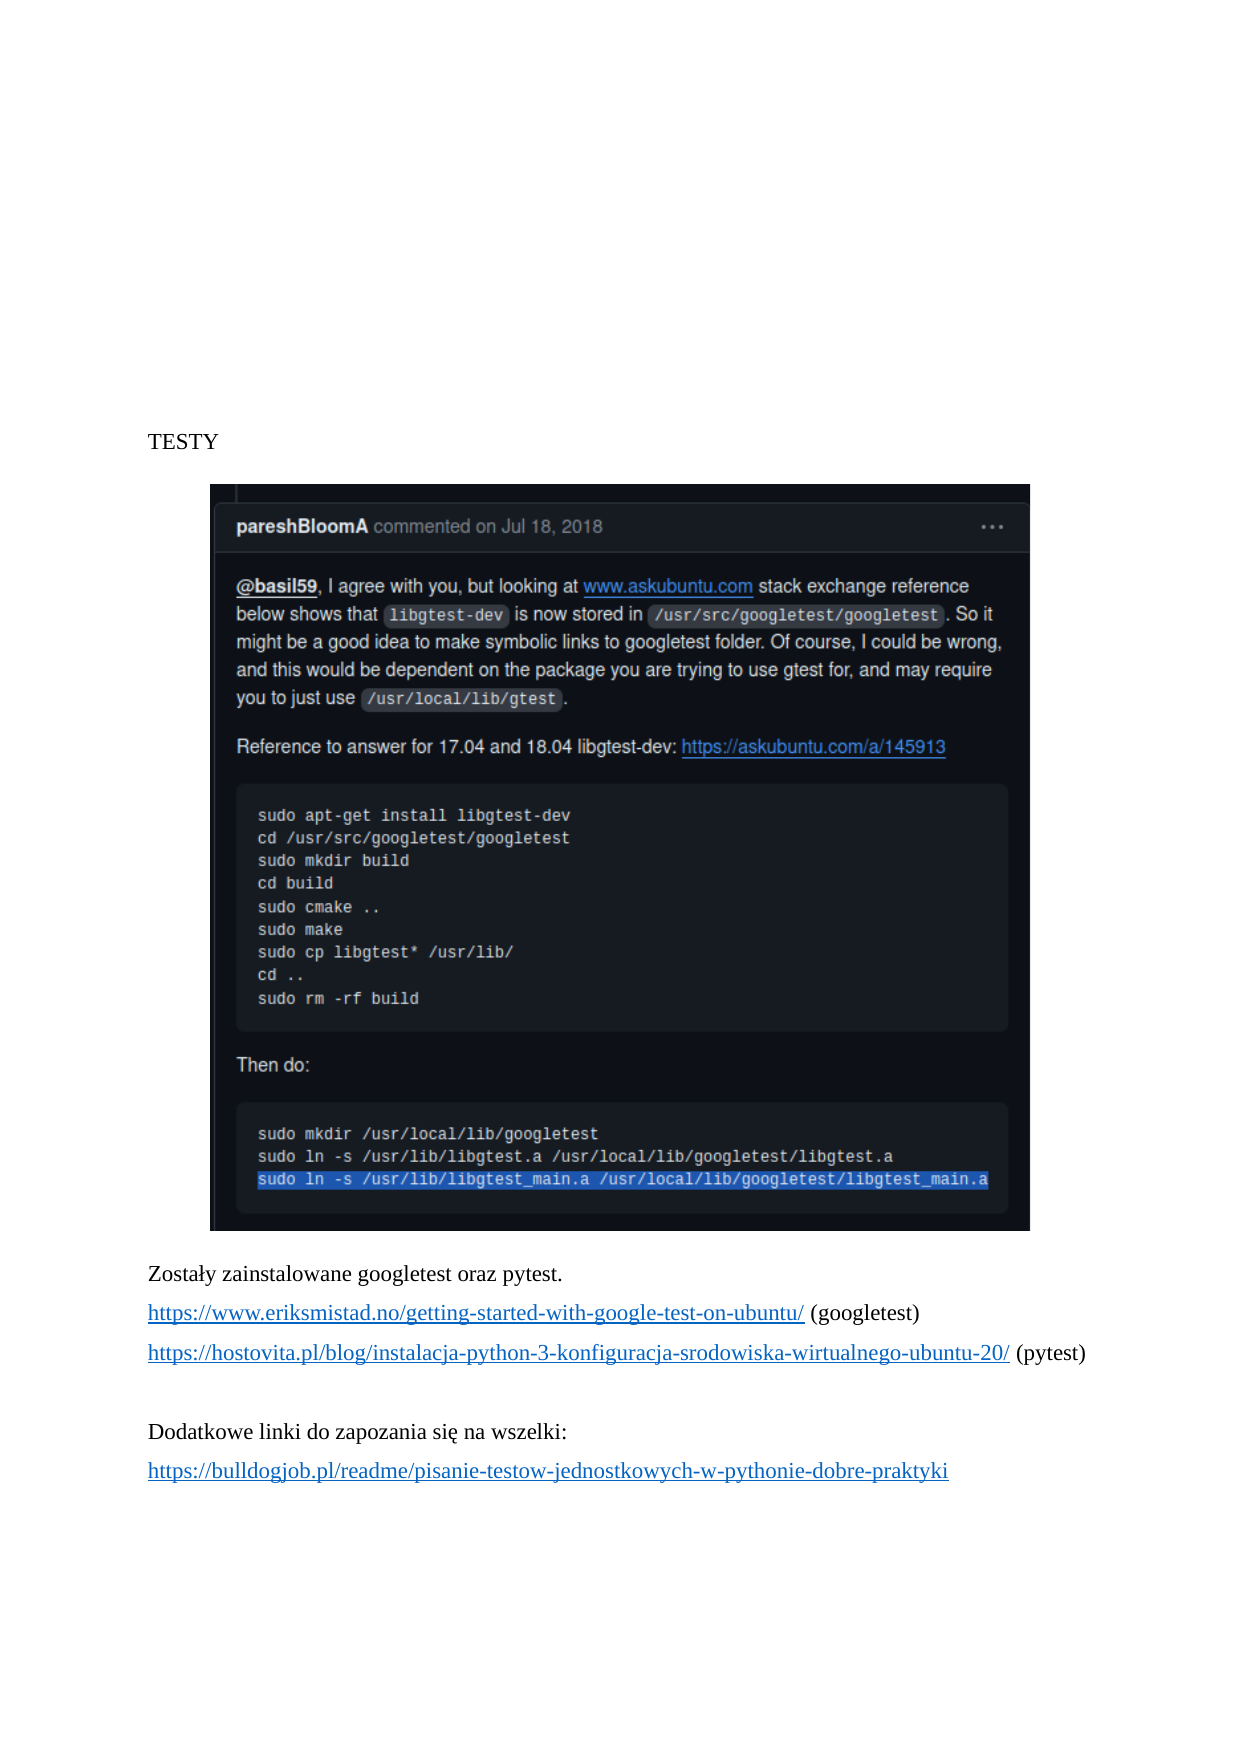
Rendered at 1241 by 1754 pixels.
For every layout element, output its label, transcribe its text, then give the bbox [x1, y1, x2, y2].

picture [210, 484, 1030, 1231]
text TESTY [148, 428, 1093, 455]
text Zostały zainstalowane googletest oraz pytest. https://www.eriksmistad.no/getting-started-with-google-test-on-ubuntu/ (googletest) https://hostovita.pl/blog/instalacja-python-3-konfiguracja-srodowiska-wirtualnego-ubuntu-20/ (pytest) Dodatkowe linki do zapozania się na wszelki: https://bulldogjob.pl/readme/pisanie-testow-jednostkowych-w-pythonie-dobre-praktyki [148, 484, 1093, 1523]
